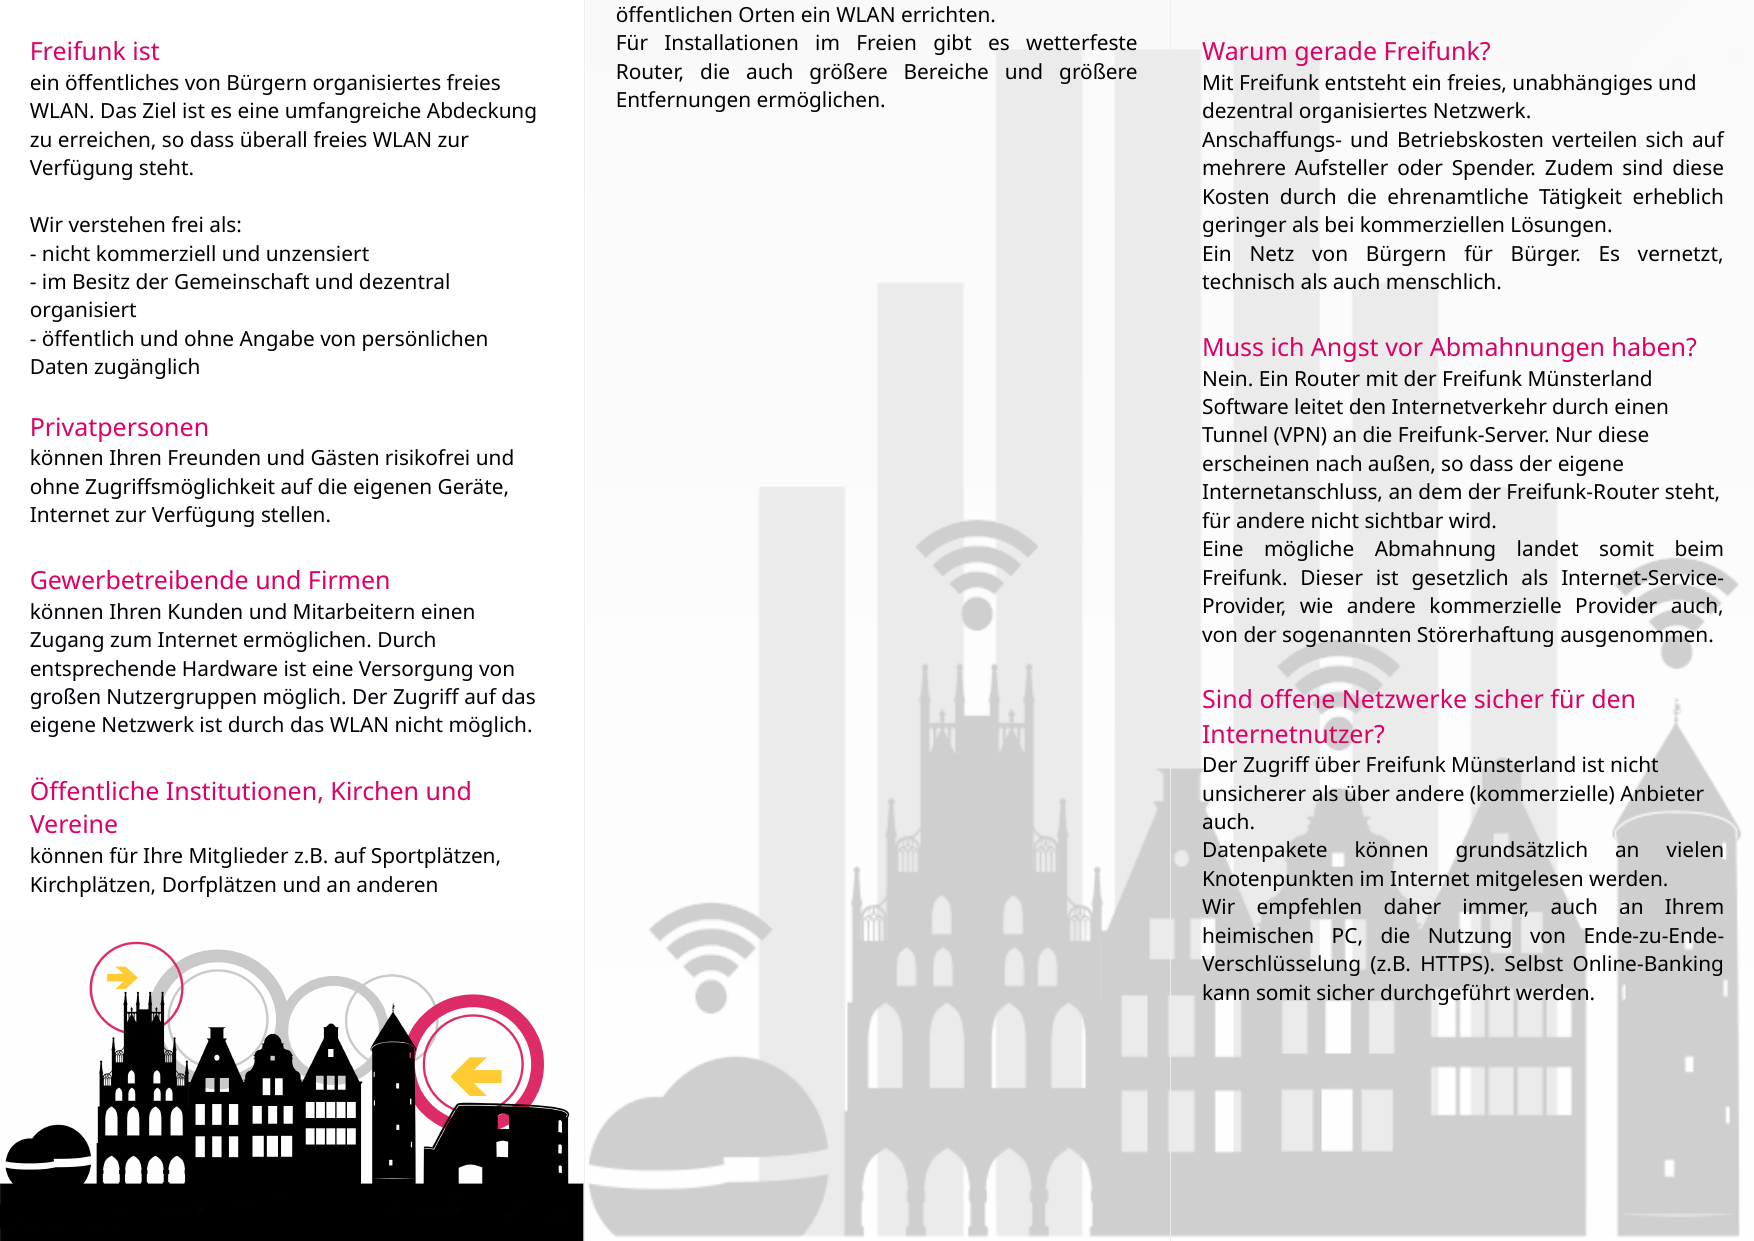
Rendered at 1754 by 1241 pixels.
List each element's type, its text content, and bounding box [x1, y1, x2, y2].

text Privatpersonen [29, 409, 552, 443]
text ein öffentliches von Bürgern organisiertes freies WLAN. Das Ziel ist es eine umfangreiche Abdeckung zu erreichen, so dass überall freies WLAN zur Verfügung steht. [29, 68, 552, 182]
text Öffentliche Institutionen, Kirchen und Vereine [29, 773, 552, 841]
text Gewerbetreibende und Firmen [29, 563, 552, 597]
picture [1171, 0, 1754, 1241]
picture [0, 918, 584, 1241]
text - öffentlich und ohne Angabe von persönlichen Daten zugänglich [29, 324, 552, 381]
text Wir verstehen frei als: [29, 210, 552, 239]
text können für Ihre Mitglieder z.B. auf Sportplätzen, Kirchplätzen, Dorfplätzen und an anderen öffentlichen Orten ein WLAN errichten. [29, 841, 552, 898]
text - nicht kommerziell und unzensiert [29, 239, 552, 267]
text Freifunk ist [29, 34, 552, 68]
text - im Besitz der Gemeinschaft und dezentral organisiert [29, 267, 552, 324]
text können Ihren Kunden und Mitarbeitern einen Zugang zum Internet ermöglichen. Durch entsprechende Hardware ist eine Versorgung von großen Nutzergruppen möglich. Der Zugriff auf das eigene Netzwerk ist durch das WLAN nicht möglich. [29, 597, 552, 739]
picture [586, 0, 1170, 1241]
text können Ihren Freunden und Gästen risikofrei und ohne Zugriffsmöglichkeit auf die eigenen Geräte, Internet zur Verfügung stellen. [29, 443, 552, 529]
